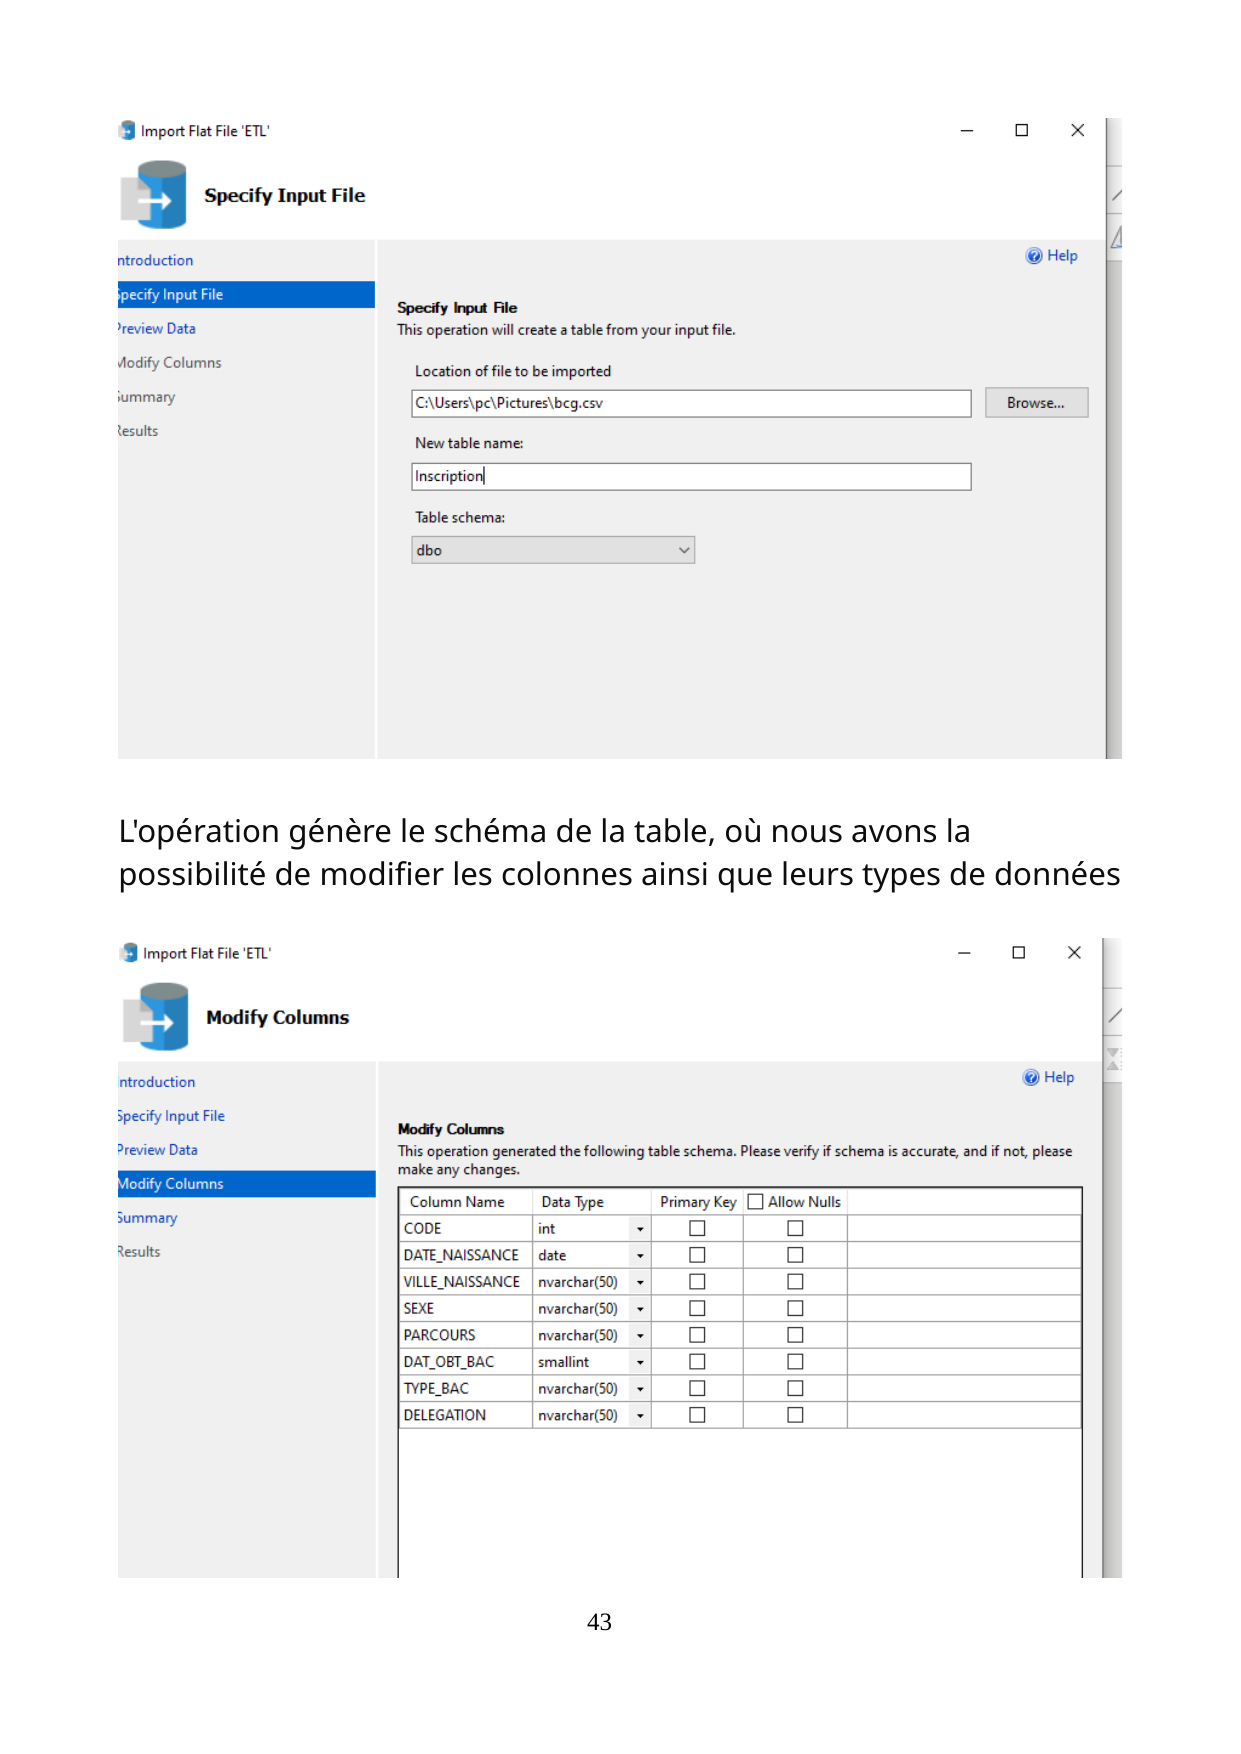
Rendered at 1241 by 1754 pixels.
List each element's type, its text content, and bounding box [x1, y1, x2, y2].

text L'opération génère le schéma de la table, où nous avons la possibilité de modifier les colonnes ainsi que leurs types de données [118, 809, 1122, 894]
picture [118, 118, 1123, 759]
picture [118, 938, 1123, 1578]
